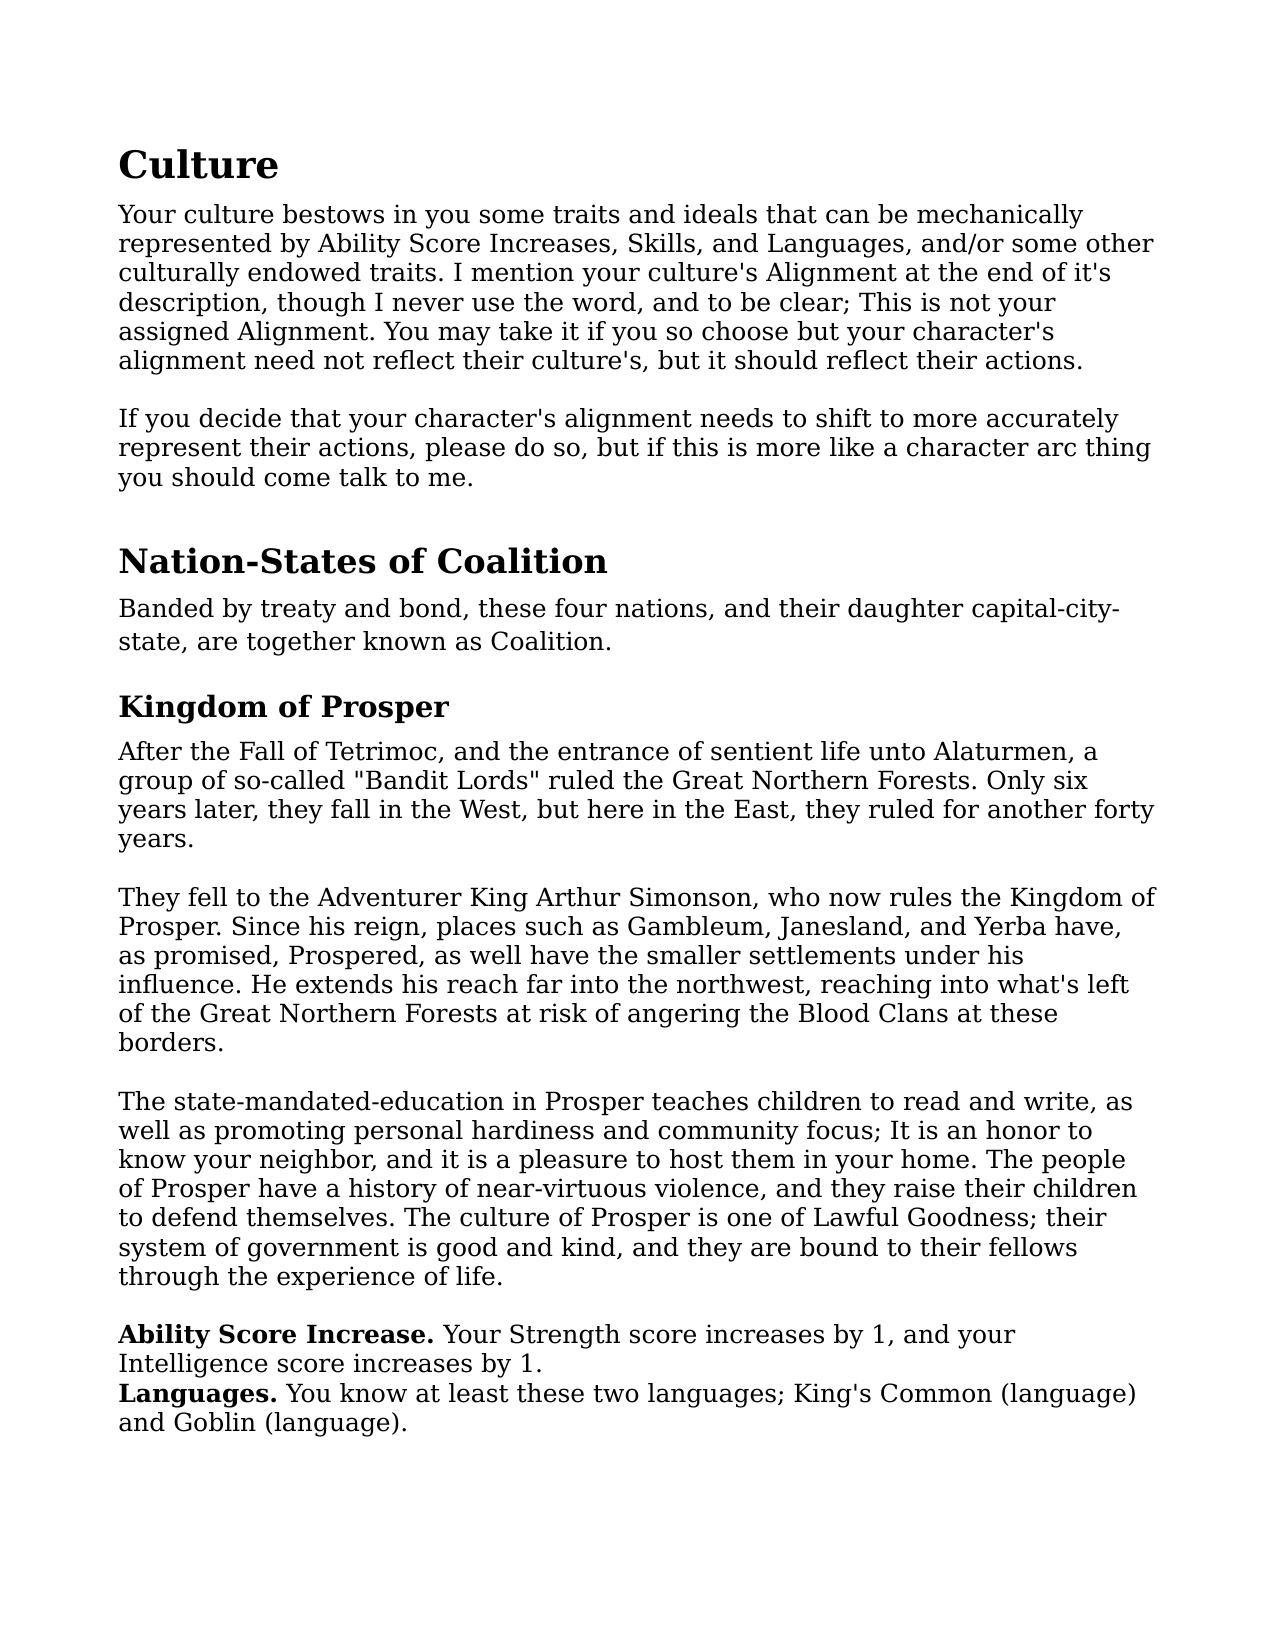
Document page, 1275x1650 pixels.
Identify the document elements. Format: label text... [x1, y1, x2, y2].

text Your culture bestows in you some traits and ideals that can be mechanically represented by Ability Score Increases, Skills, and Languages, and/or some other culturally endowed traits. I mention your culture's Alignment at the end of it's description, though I never use the word, and to be clear; This is not your assigned Alignment. You may take it if you so choose but your character's alignment need not reflect their culture's, but it should reflect their actions. [118, 200, 1157, 375]
subtitle Kingdom of Prosper [118, 690, 1157, 724]
text The state-mandated-education in Prosper teaches children to read and write, as well as promoting personal hardiness and community focus; It is an honor to know your neighbor, and it is a pleasure to host them in your home. The people of Prosper have a history of near-virtuous violence, and they raise their children to defend themselves. The culture of Prosper is one of Lawful Goodness; their system of government is good and kind, and they are bound to their fellows through the experience of life. [118, 1087, 1157, 1291]
text Banded by treaty and bond, these four nations, and their daughter capital-city-state, are together known as Coalition. [118, 594, 1157, 656]
subtitle Nation-States of Coalition [118, 542, 1157, 581]
text If you decide that your character's alignment needs to shift to more accurately represent their actions, please do so, but if this is more like a character arc thing you should come talk to me. [118, 404, 1157, 492]
subtitle Culture [118, 143, 1157, 188]
text Ability Score Increase. Your Strength score increases by 1, and your Intelligence score increases by 1. [118, 1320, 1157, 1379]
text After the Fall of Tetrimoc, and the entrance of sentient life unto Alaturmen, a group of so-called "Bandit Lords" ruled the Great Northern Forests. Only six years later, they fall in the West, but here in the East, they ruled for another forty years. [118, 737, 1157, 854]
text Languages. You know at least these two languages; King's Common (language) and Goblin (language). [118, 1379, 1157, 1437]
text They fell to the Adventurer King Arthur Simonson, who now rules the Kingdom of Prosper. Since his reign, places such as Gambleum, Janesland, and Yerba have, as promised, Prospered, as well have the smaller settlements under his influence. He extends his reach far into the northwest, reaching into what's left of the Great Northern Forests at risk of angering the Blood Clans at these borders. [118, 883, 1157, 1058]
